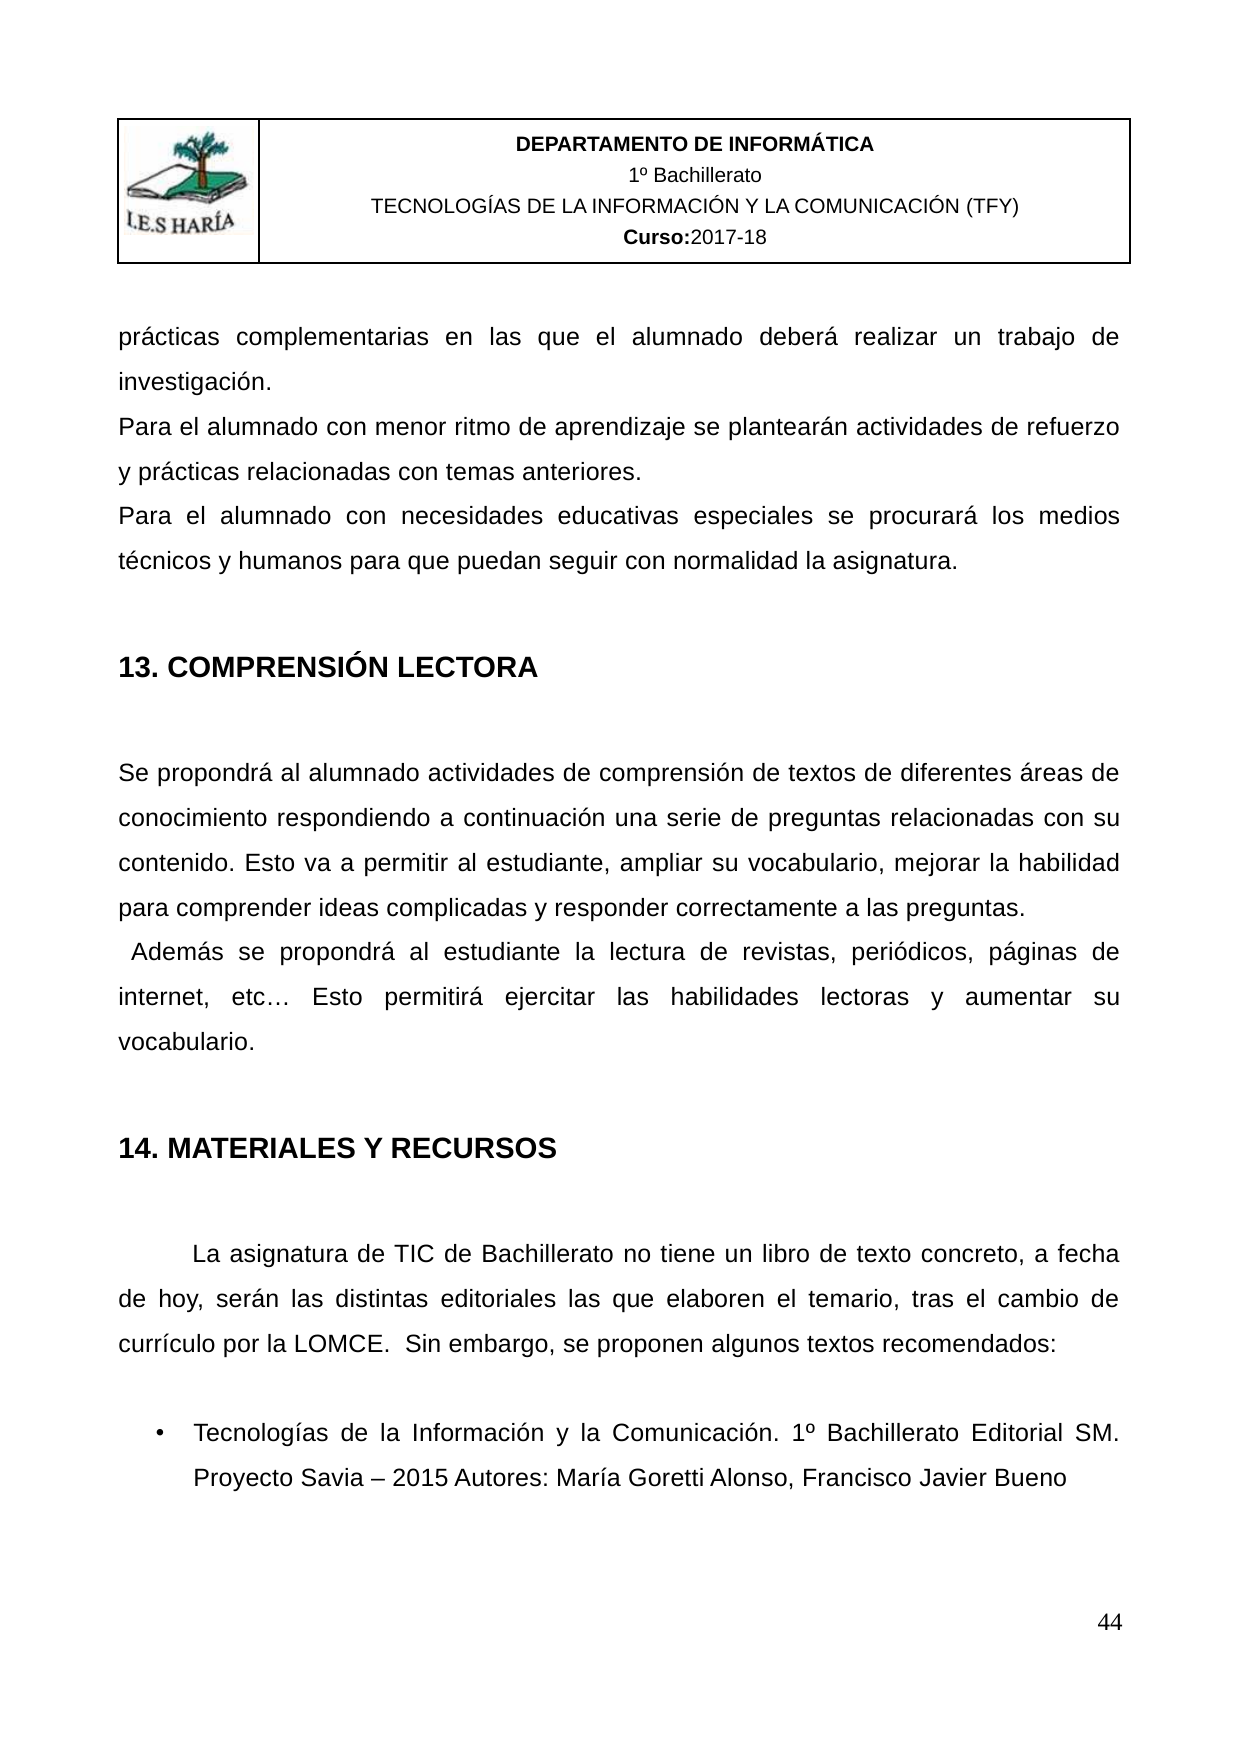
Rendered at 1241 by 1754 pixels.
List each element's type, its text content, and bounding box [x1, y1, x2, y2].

subtitle 13. COMPRENSIÓN LECTORA [118, 650, 1122, 684]
text prácticas complementarias en las que el alumnado deberá realizar un trabajo de investigación. [118, 322, 1122, 397]
text Además se propondrá al estudiante la lectura de revistas, periódicos, páginas de internet, etc… Esto permitirá ejercitar las habilidades lectoras y aumentar su vocabulario. [118, 937, 1122, 1057]
text Para el alumnado con menor ritmo de aprendizaje se plantearán actividades de refuerzo y prácticas relacionadas con temas anteriores. [118, 412, 1122, 486]
picture [123, 126, 254, 235]
subtitle 14. MATERIALES Y RECURSOS [118, 1131, 1122, 1165]
text Se propondrá al alumnado actividades de comprensión de textos de diferentes áreas de conocimiento respondiendo a continuación una serie de preguntas relacionadas con su contenido. Esto va a permitir al estudiante, ampliar su vocabulario, mejorar la habilidad para comprender ideas complicadas y responder correctamente a las preguntas. [118, 758, 1122, 922]
list Tecnologías de la Información y la Comunicación. 1º Bachillerato Editorial SM. Proyecto Savia – 2015 Autores: María Goretti Alonso, Francisco Javier Bueno [156, 1418, 1122, 1493]
text Para el alumnado con necesidades educativas especiales se procurará los medios técnicos y humanos para que puedan seguir con normalidad la asignatura. [118, 501, 1122, 576]
text La asignatura de TIC de Bachillerato no tiene un libro de texto concreto, a fecha de hoy, serán las distintas editoriales las que elaboren el temario, tras el cambio de currículo por la LOMCE. Sin embargo, se proponen algunos textos recomendados: [118, 1239, 1122, 1358]
